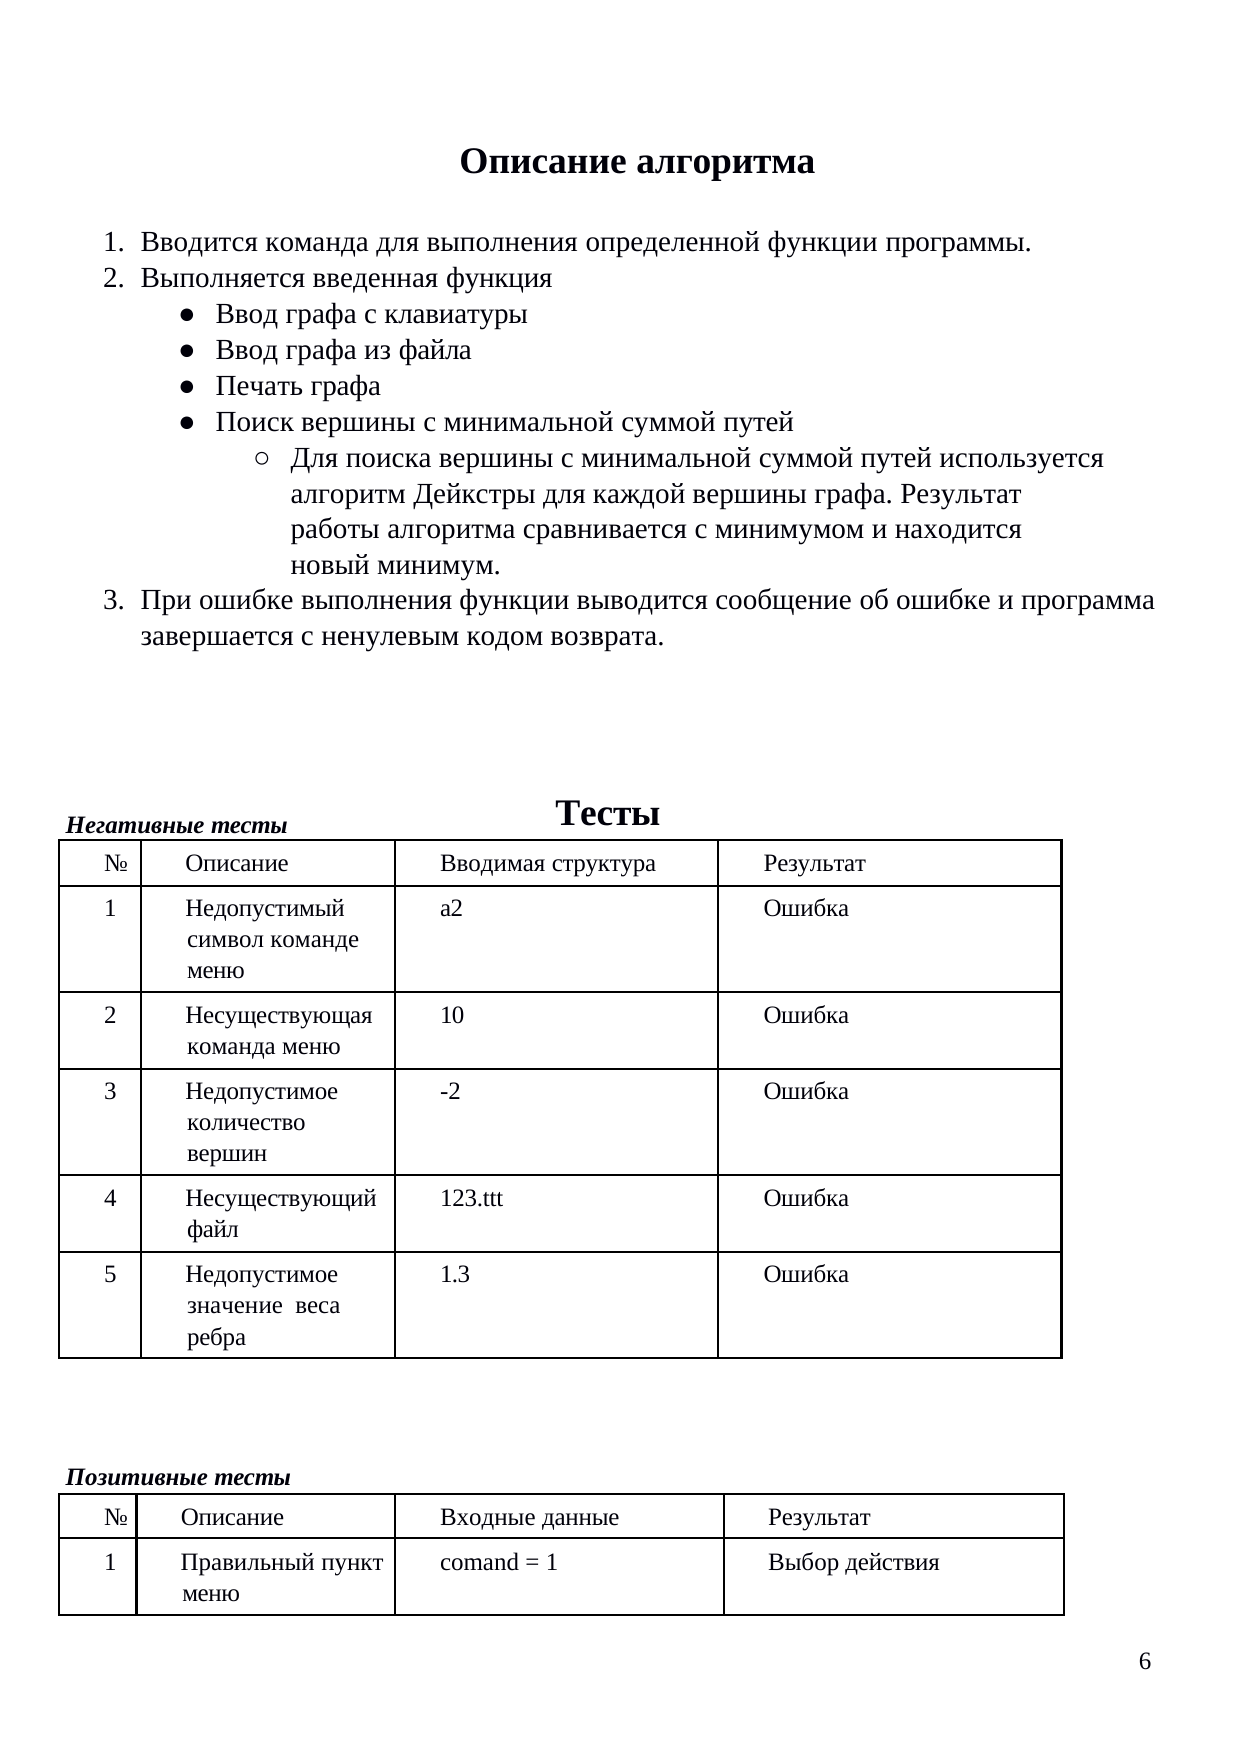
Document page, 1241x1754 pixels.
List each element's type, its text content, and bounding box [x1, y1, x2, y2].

table_header Описание [142, 841, 394, 884]
table_cell Несуществующий файл [142, 1176, 394, 1251]
list При ошибке выполнения функции выводится сообщение об ошибке и программа завершается с ненулевым кодом возврата. [103, 582, 1158, 651]
table_cell Ошибка [719, 1176, 1060, 1251]
table_cell 123.ttt [396, 1176, 717, 1251]
table_cell 5 [60, 1253, 140, 1357]
table_header № [60, 1495, 135, 1537]
subtitle Тесты [555, 790, 1178, 833]
table_header Вводимая структура [396, 841, 717, 884]
table_cell Недопустимое количество вершин [142, 1070, 394, 1174]
table_cell Несуществующая команда меню [142, 993, 394, 1068]
table_header Описание [138, 1495, 394, 1537]
table_cell comand = 1 [396, 1539, 723, 1614]
table_cell Ошибка [719, 1070, 1060, 1174]
table_cell Ошибка [719, 1253, 1060, 1357]
table_header Результат [719, 841, 1060, 884]
subtitle Описание алгоритма [256, 139, 1019, 182]
table_cell 1 [60, 887, 140, 991]
table_cell Ошибка [719, 993, 1060, 1068]
list Печать графа [178, 368, 1178, 402]
table_cell Выбор действия [725, 1539, 1063, 1614]
list Вводится команда для выполнения определенной функции программы. [103, 224, 1178, 258]
list Выполняется введенная функция [103, 261, 1178, 294]
table_cell 10 [396, 993, 717, 1068]
text Негативные тесты [65, 810, 293, 839]
table_header Результат [725, 1495, 1063, 1537]
text Позитивные тесты [65, 1462, 1178, 1490]
table_cell Ошибка [719, 887, 1060, 991]
table_cell 4 [60, 1176, 140, 1251]
table_cell 1.3 [396, 1253, 717, 1357]
table_header Входные данные [396, 1495, 723, 1537]
table_cell Недопустимый символ команде меню [142, 887, 394, 991]
table_header № [60, 841, 140, 884]
table_cell Правильный пункт меню [138, 1539, 394, 1614]
list Для поиска вершины с минимальной суммой путей используется алгоритм Дейкстры для каждой вершины графа. Результат работы алгоритма сравнивается с минимумом и находится новый минимум. [253, 440, 1106, 580]
table_cell 2 [60, 993, 140, 1068]
list Ввод графа из файла [178, 332, 1178, 366]
list Ввод графа с клавиатуры [178, 296, 1178, 330]
list Поиск вершины с минимальной суммой путей [178, 404, 1178, 438]
table_cell 1 [60, 1539, 135, 1614]
table_cell a2 [396, 887, 717, 991]
table_cell 3 [60, 1070, 140, 1174]
table_cell Недопустимое значение веса ребра [142, 1253, 394, 1357]
table_cell -2 [396, 1070, 717, 1174]
